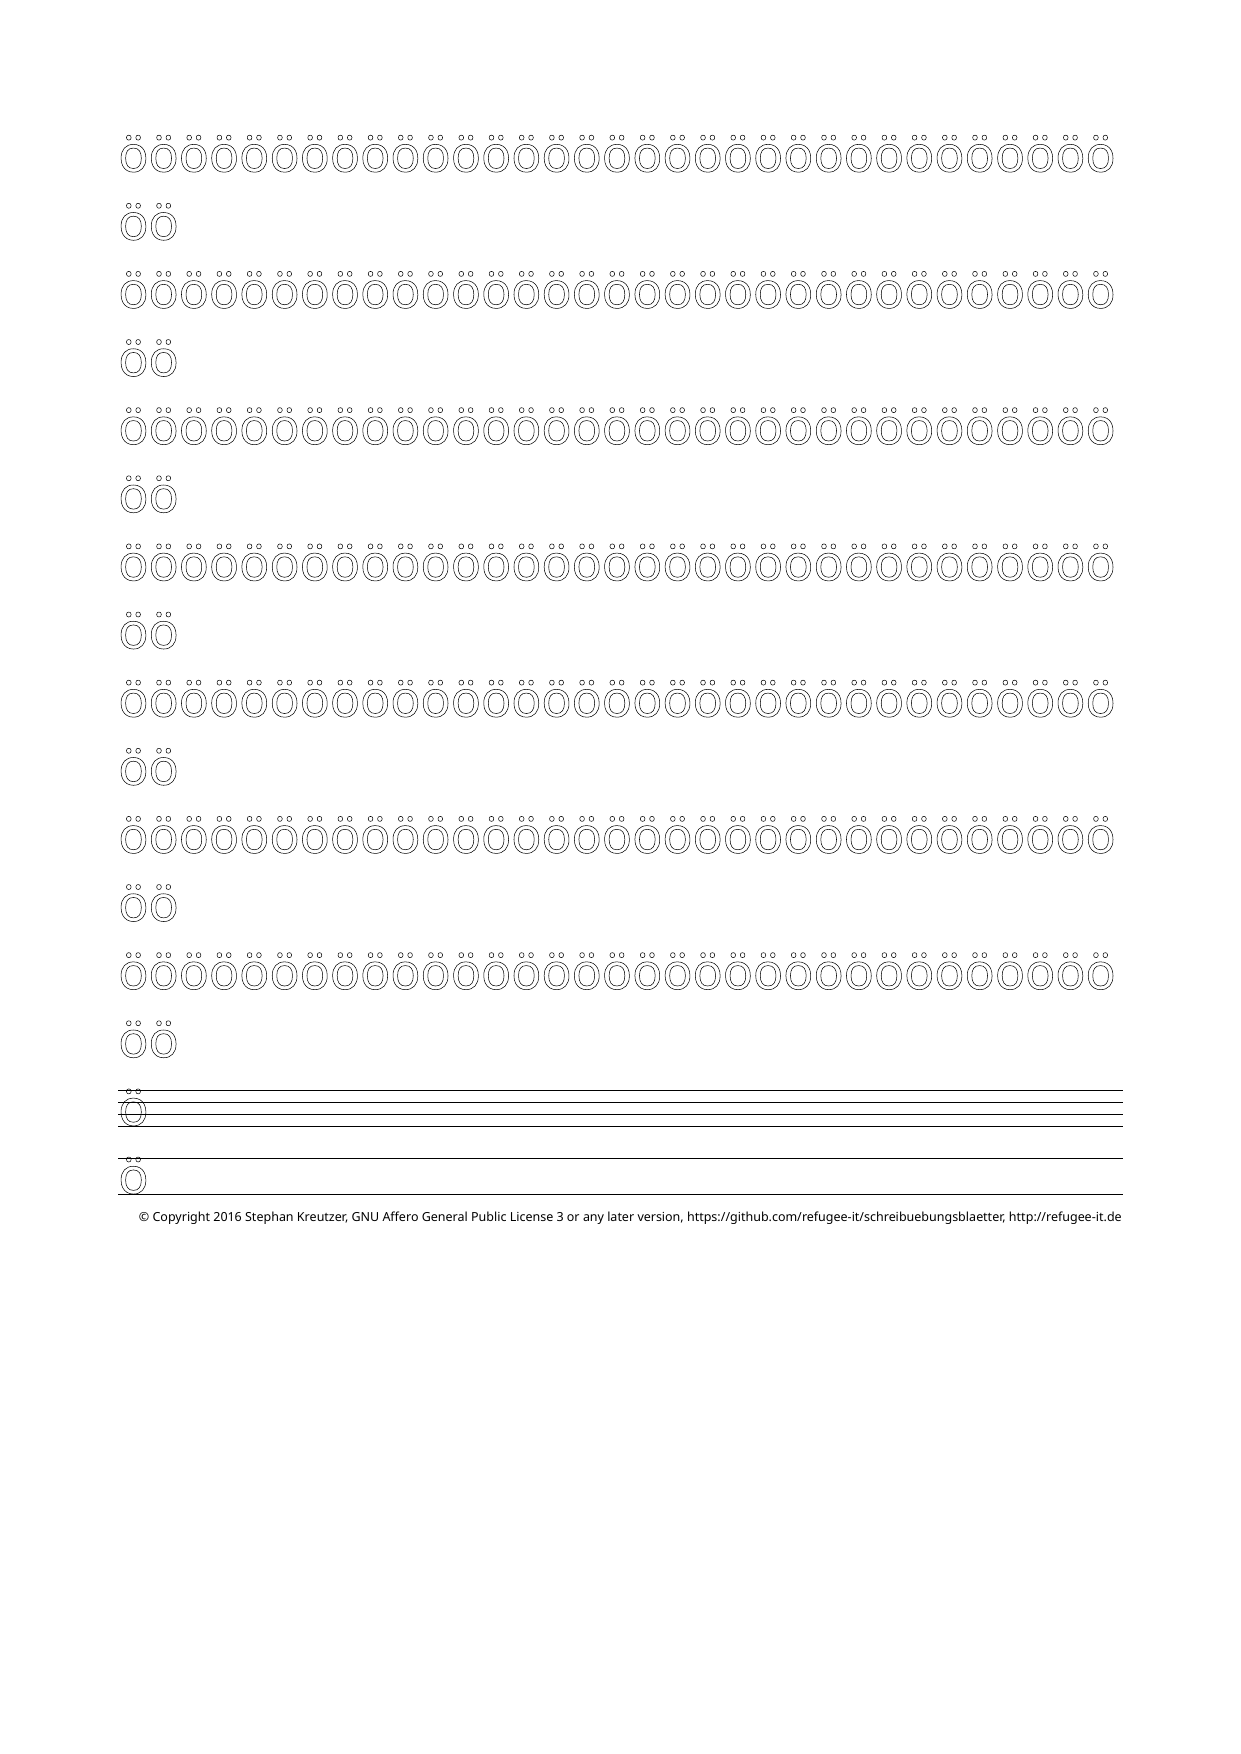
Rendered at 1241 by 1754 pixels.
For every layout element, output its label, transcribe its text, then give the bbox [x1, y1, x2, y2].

text [118, 1115, 128, 1126]
text [118, 1072, 1122, 1090]
text ööööööööööööööööööööööööööööööööööö [118, 799, 1122, 936]
text ö [118, 1159, 1122, 1194]
text ööööööööööööööööööööööööööööööööööö [118, 663, 1122, 799]
text [118, 1195, 1122, 1208]
text ö [126, 1103, 140, 1114]
text [118, 1091, 1122, 1102]
text ööööööööööööööööööööööööööööööööööö [118, 254, 1122, 391]
text ööööööööööööööööööööööööööööööööööö [118, 391, 1122, 527]
text [118, 1103, 122, 1114]
text ööööööööööööööööööööööööööööööööööö [118, 527, 1122, 663]
text [140, 1115, 1122, 1126]
text [118, 1140, 1122, 1158]
text [127, 1115, 140, 1121]
text [145, 1103, 1122, 1114]
text ööööööööööööööööööööööööööööööööööö [118, 936, 1122, 1072]
text © Copyright 2016 Stephan Kreutzer, GNU Affero General Public License 3 or any later version, https://github.com/refugee-it/schreibuebungsblaetter, http://refugee-it.de [118, 1208, 1122, 1225]
text ööööööööööööööööööööööööööööööööööö [118, 118, 1122, 254]
text [118, 1127, 1122, 1140]
